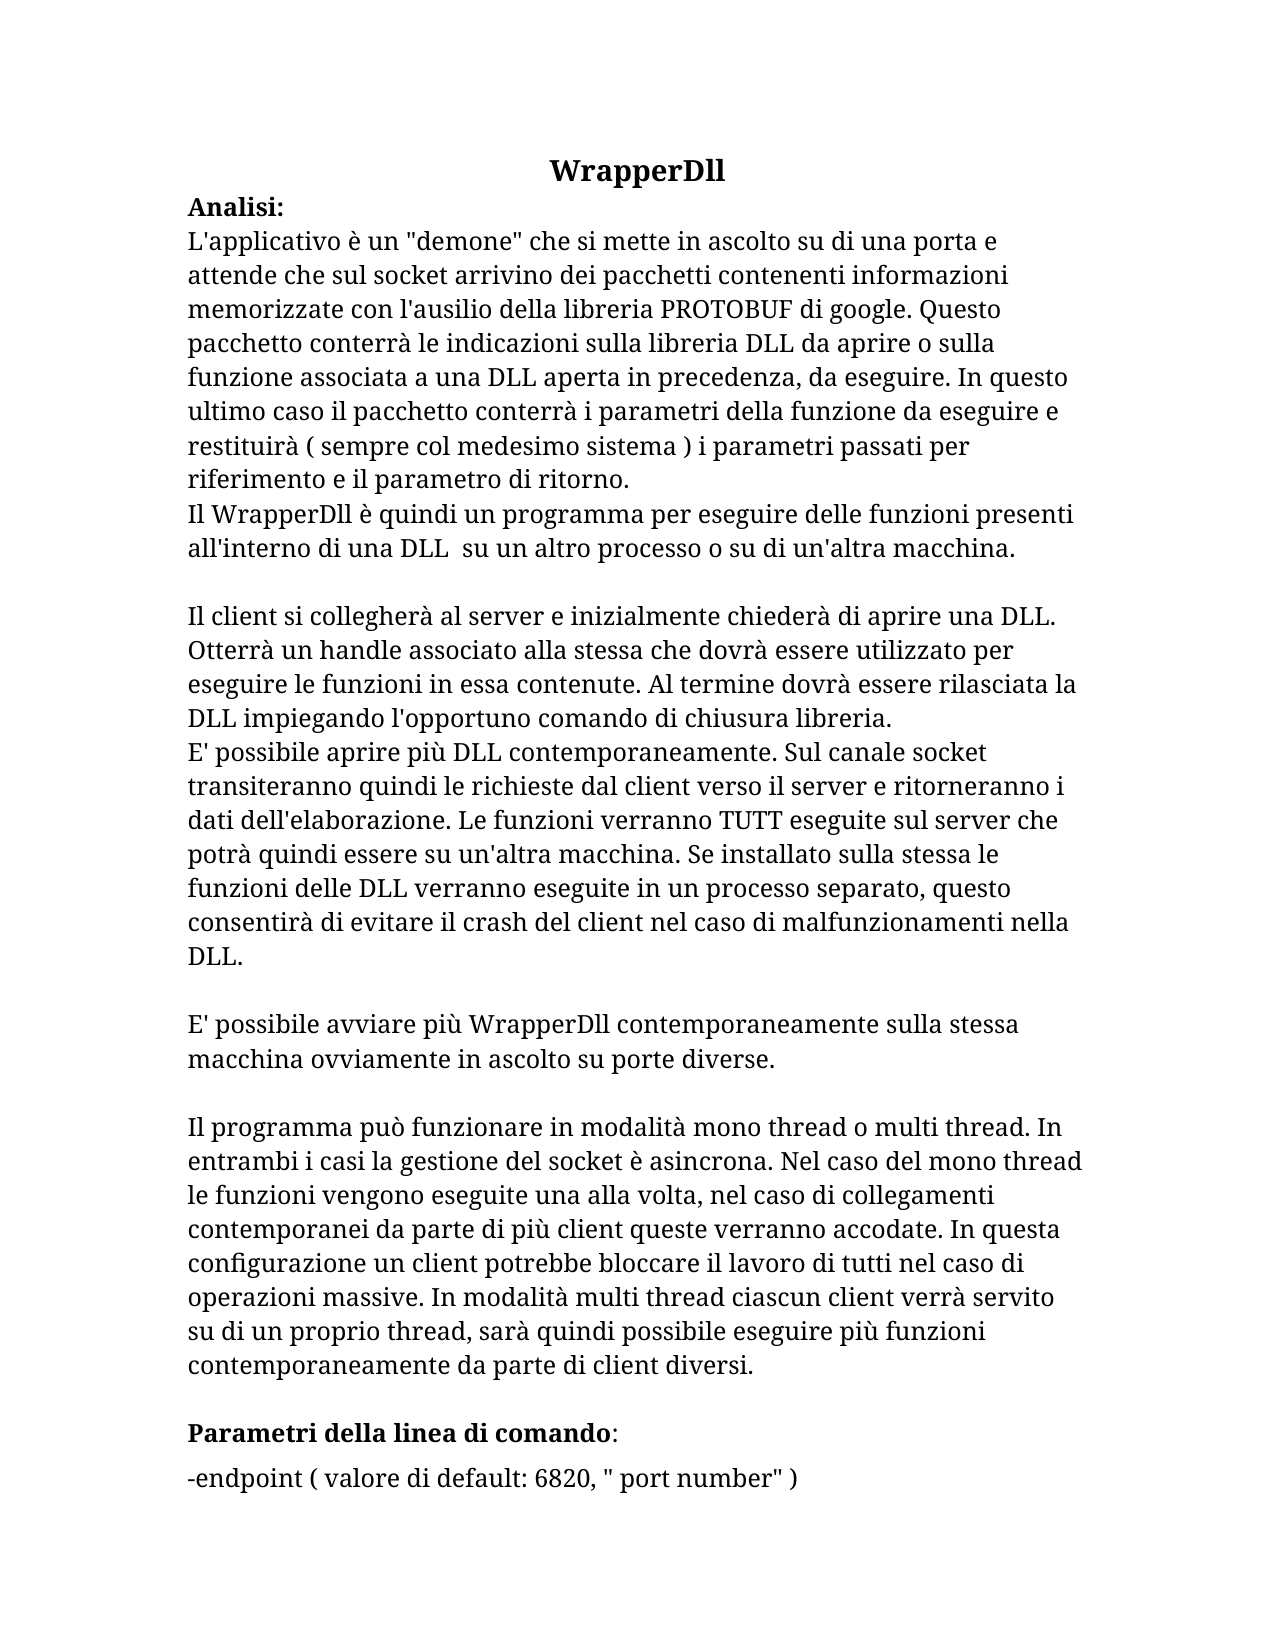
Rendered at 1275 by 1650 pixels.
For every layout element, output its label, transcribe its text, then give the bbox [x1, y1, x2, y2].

text E' possibile avviare più WrapperDll contemporaneamente sulla stessa macchina ovviamente in ascolto su porte diverse. [187, 1007, 1087, 1075]
text L'applicativo è un "demone" che si mette in ascolto su di una porta e attende che sul socket arrivino dei pacchetti contenenti informazioni memorizzate con l'ausilio della libreria PROTOBUF di google. Questo pacchetto conterrà le indicazioni sulla libreria DLL da aprire o sulla funzione associata a una DLL aperta in precedenza, da eseguire. In questo ultimo caso il pacchetto conterrà i parametri della funzione da eseguire e restituirà ( sempre col medesimo sistema ) i parametri passati per riferimento e il parametro di ritorno. [187, 224, 1087, 496]
text Il client si collegherà al server e inizialmente chiederà di aprire una DLL. Otterrà un handle associato alla stessa che dovrà essere utilizzato per eseguire le funzioni in essa contenute. Al termine dovrà essere rilasciata la DLL impiegando l'opportuno comando di chiusura libreria. [187, 598, 1087, 735]
text E' possibile aprire più DLL contemporaneamente. Sul canale socket transiteranno quindi le richieste dal client verso il server e ritorneranno i dati dell'elaborazione. Le funzioni verranno TUTT eseguite sul server che potrà quindi essere su un'altra macchina. Se installato sulla stessa le funzioni delle DLL verranno eseguite in un processo separato, questo consentirà di evitare il crash del client nel caso di malfunzionamenti nella DLL. [187, 735, 1087, 973]
text Il programma può funzionare in modalità mono thread o multi thread. In entrambi i casi la gestione del socket è asincrona. Nel caso del mono thread le funzioni vengono eseguite una alla volta, nel caso di collegamenti contemporanei da parte di più client queste verranno accodate. In questa configurazione un client potrebbe bloccare il lavoro di tutti nel caso di operazioni massive. In modalità multi thread ciascun client verrà servito su di un proprio thread, sarà quindi possibile eseguire più funzioni contemporaneamente da parte di client diversi. [187, 1109, 1087, 1382]
text Parametri della linea di comando: [187, 1416, 1087, 1450]
text Il WrapperDll è quindi un programma per eseguire delle funzioni presenti all'interno di una DLL su un altro processo o su di un'altra macchina. [187, 496, 1087, 564]
text -endpoint ( valore di default: 6820, " port number" ) [187, 1460, 1087, 1494]
text WrapperDll [187, 150, 1087, 190]
text Analisi: [187, 190, 1087, 224]
